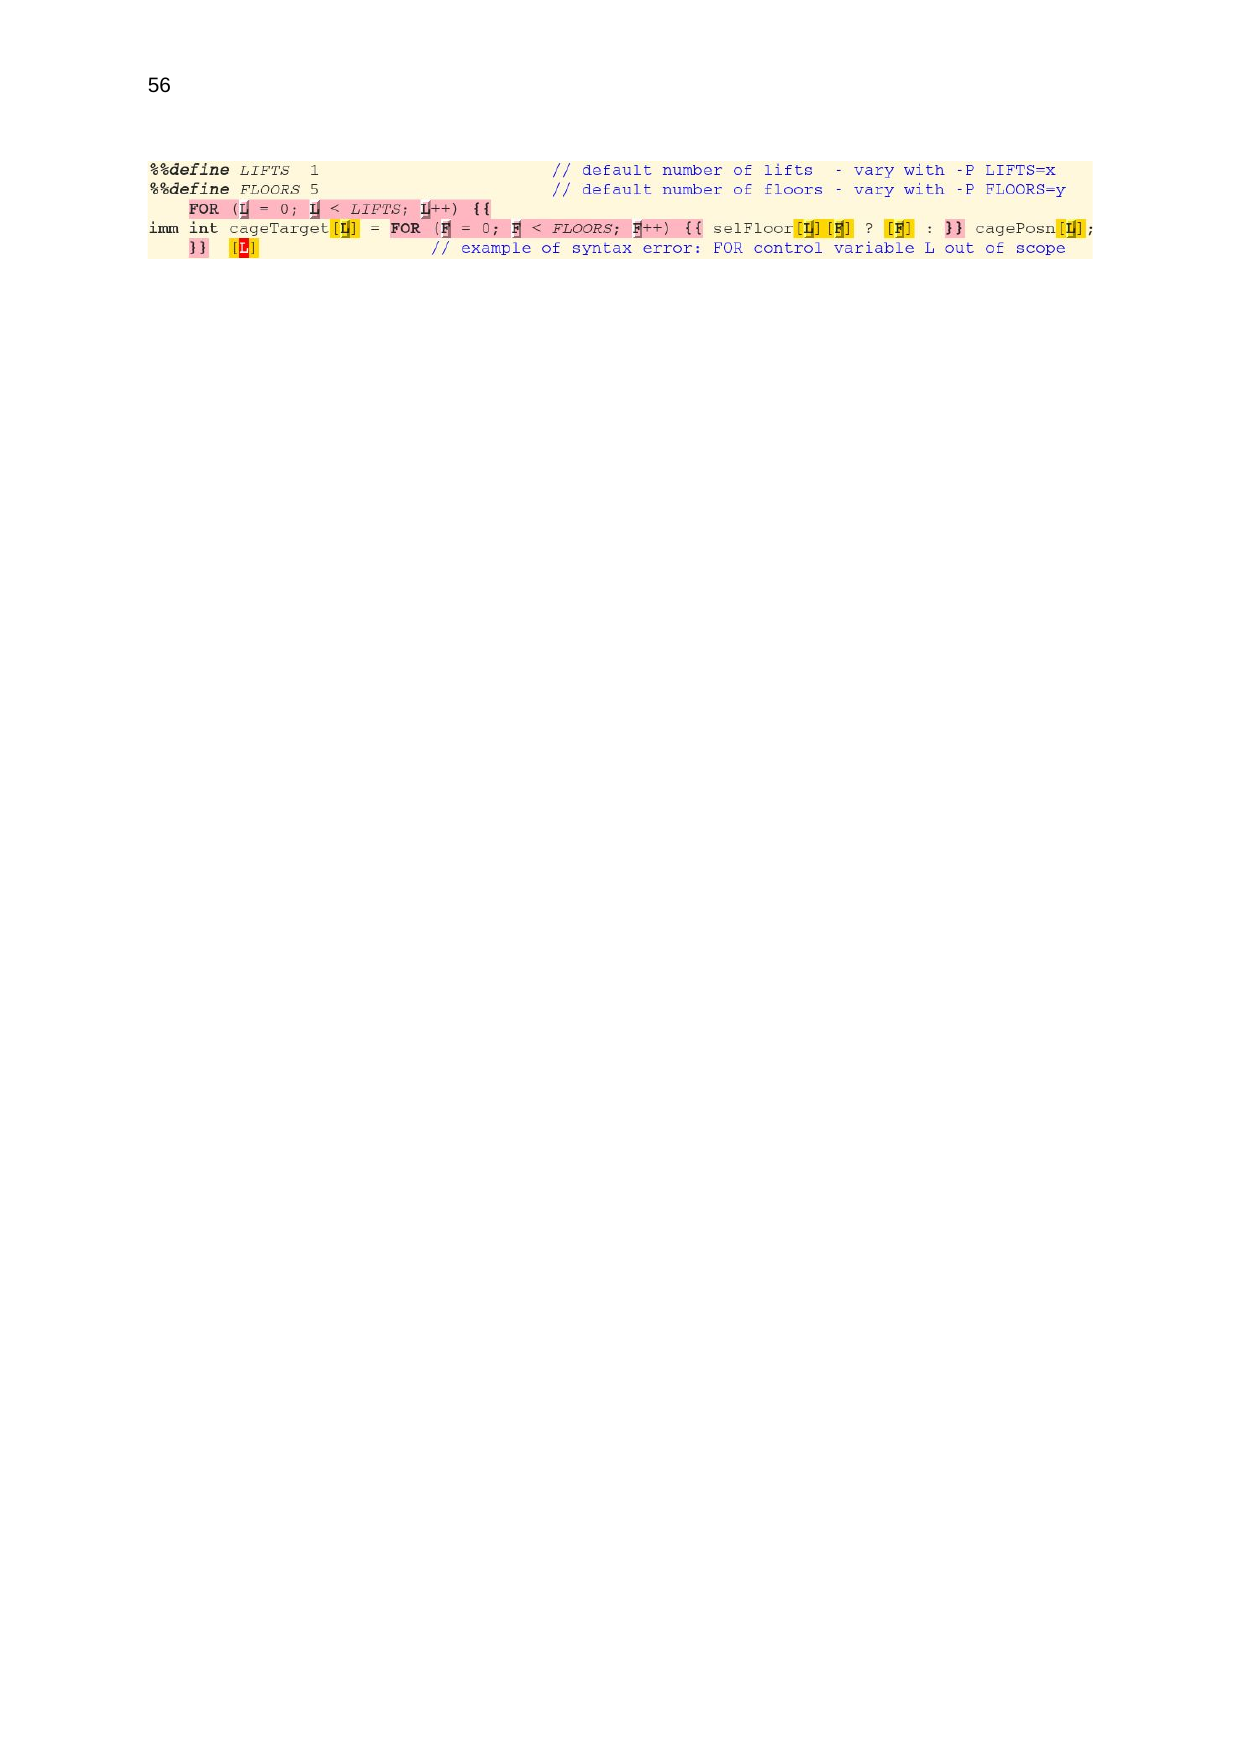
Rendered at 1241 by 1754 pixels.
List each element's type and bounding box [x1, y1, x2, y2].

picture [147, 161, 1093, 259]
